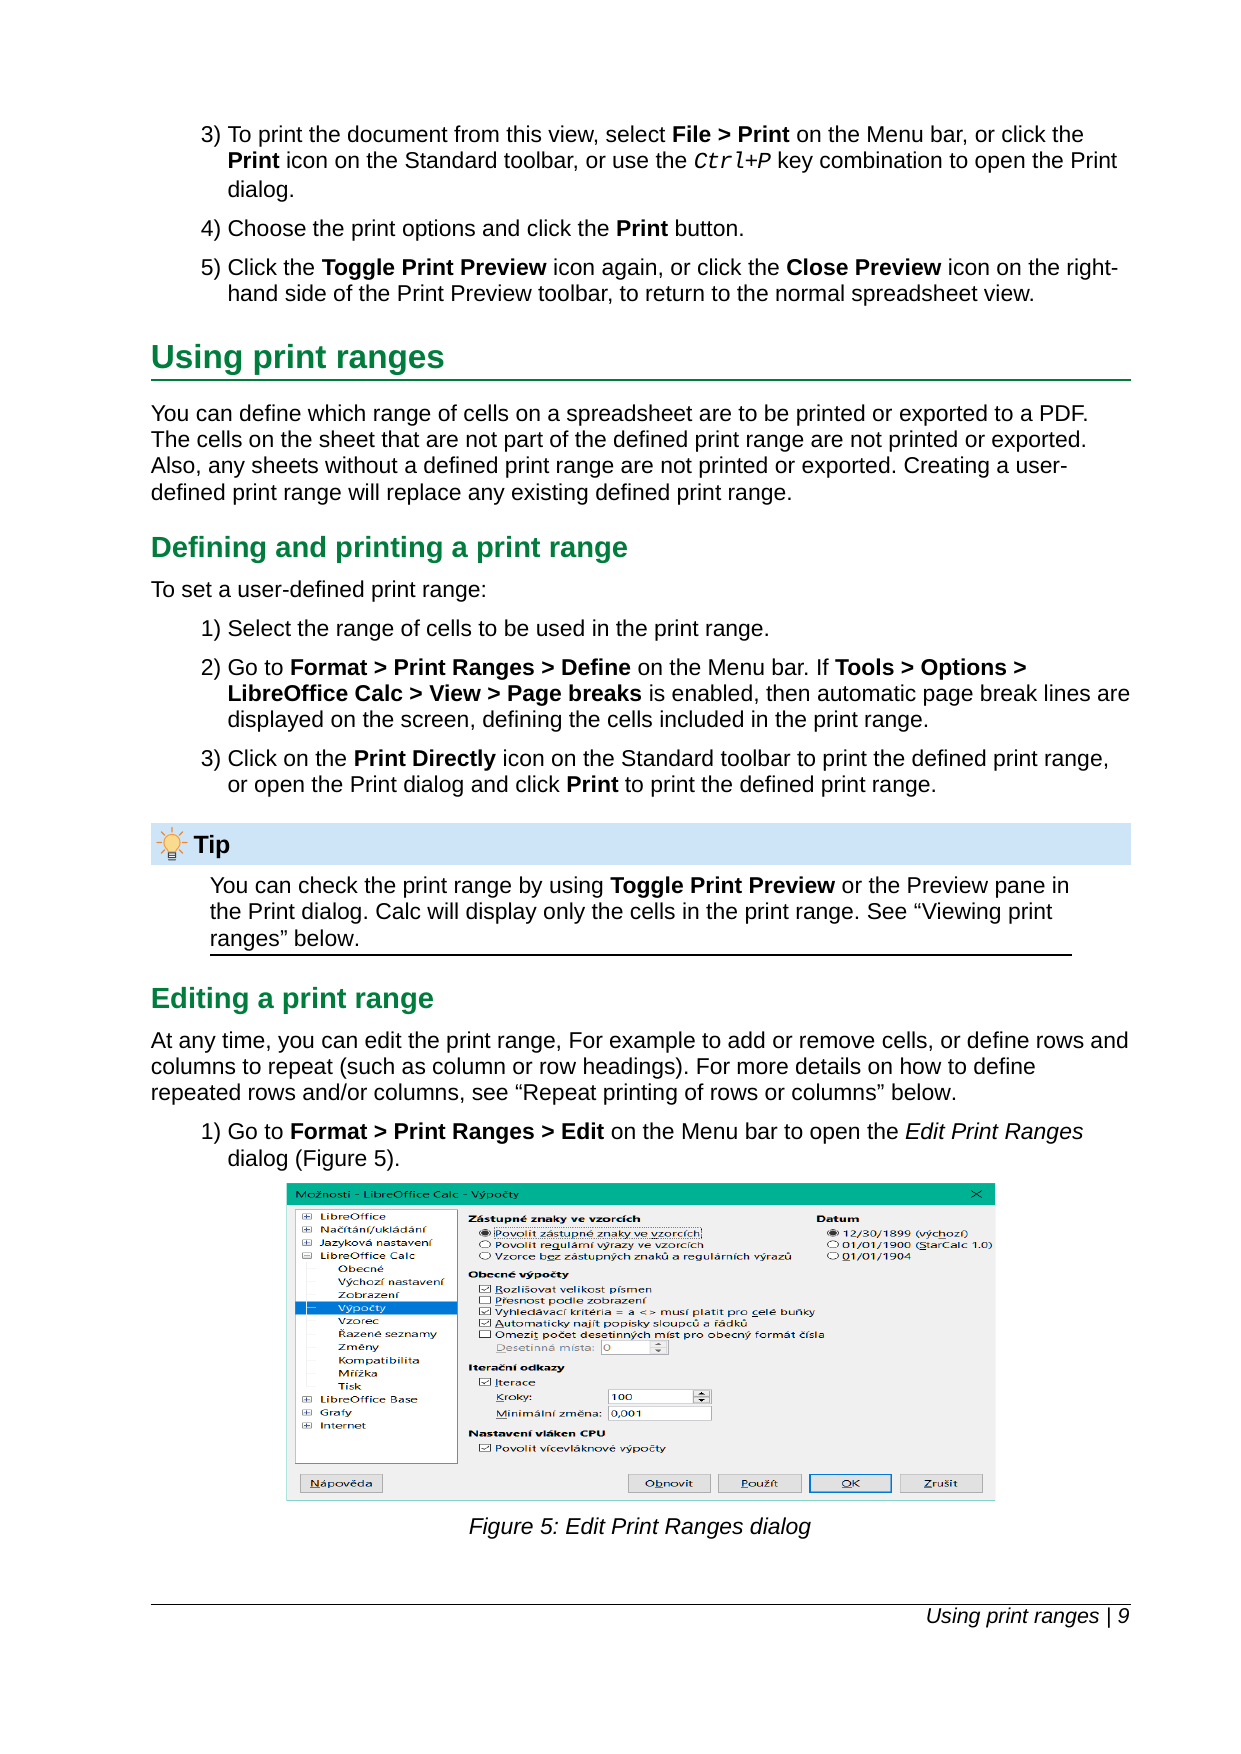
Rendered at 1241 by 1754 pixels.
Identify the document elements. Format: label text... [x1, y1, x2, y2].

list Click on the Print Directly icon on the Standard toolbar to print the defined print range, or open the Print dialog and click Print to print the defined print range. [227, 745, 1131, 798]
text Figure 5: Edit Print Ranges dialog [286, 1513, 995, 1539]
subtitle Editing a print range [151, 981, 1131, 1014]
list To print the document from this view, select File > Print on the Menu bar, or click the Print icon on the Standard toolbar, or use the Ctrl+P key combination to open the Print dialog. [227, 121, 1131, 202]
list Go to Format > Print Ranges > Edit on the Menu bar to open the Edit Print Ranges dialog (Figure 5). [227, 1118, 1131, 1171]
list Choose the print options and click the Print button. [227, 214, 1131, 241]
picture [286, 1183, 996, 1501]
list Click the Toggle Print Preview icon again, or click the Close Preview icon on the right-hand side of the Print Preview toolbar, to return to the normal spreadsheet view. [227, 253, 1131, 306]
list Go to Format > Print Ranges > Define on the Menu bar. If Tools > Options > LibreOffice Calc > View > Page breaks is enabled, then automatic page break lines are displayed on the screen, defining the cells included in the print range. [227, 653, 1131, 733]
subtitle Using print ranges [151, 337, 1131, 379]
list Select the range of cells to be used in the print range. [227, 615, 1131, 641]
text You can check the print range by using Toggle Print Preview or the Preview pane in the Print dialog. Calc will display only the cells in the print range. See “Viewing print ranges” below. [209, 872, 1072, 956]
list To set a user-defined print range: [151, 576, 1131, 602]
list At any time, you can edit the print range, For example to add or remove cells, or define rows and columns to repeat (such as column or row headings). For more details on how to define repeated rows and/or columns, see “Repeat printing of rows or columns” below. [151, 1027, 1131, 1106]
text You can define which range of cells on a spreadsheet are to be printed or exported to a PDF. The cells on the sheet that are not part of the defined print range are not printed or exported. Also, any sheets without a defined print range are not printed or exported. Creating a user-defined print range will replace any existing defined print range. [151, 400, 1131, 505]
subtitle Defining and printing a print range [151, 530, 1131, 563]
subtitle Tip [193, 823, 1131, 865]
